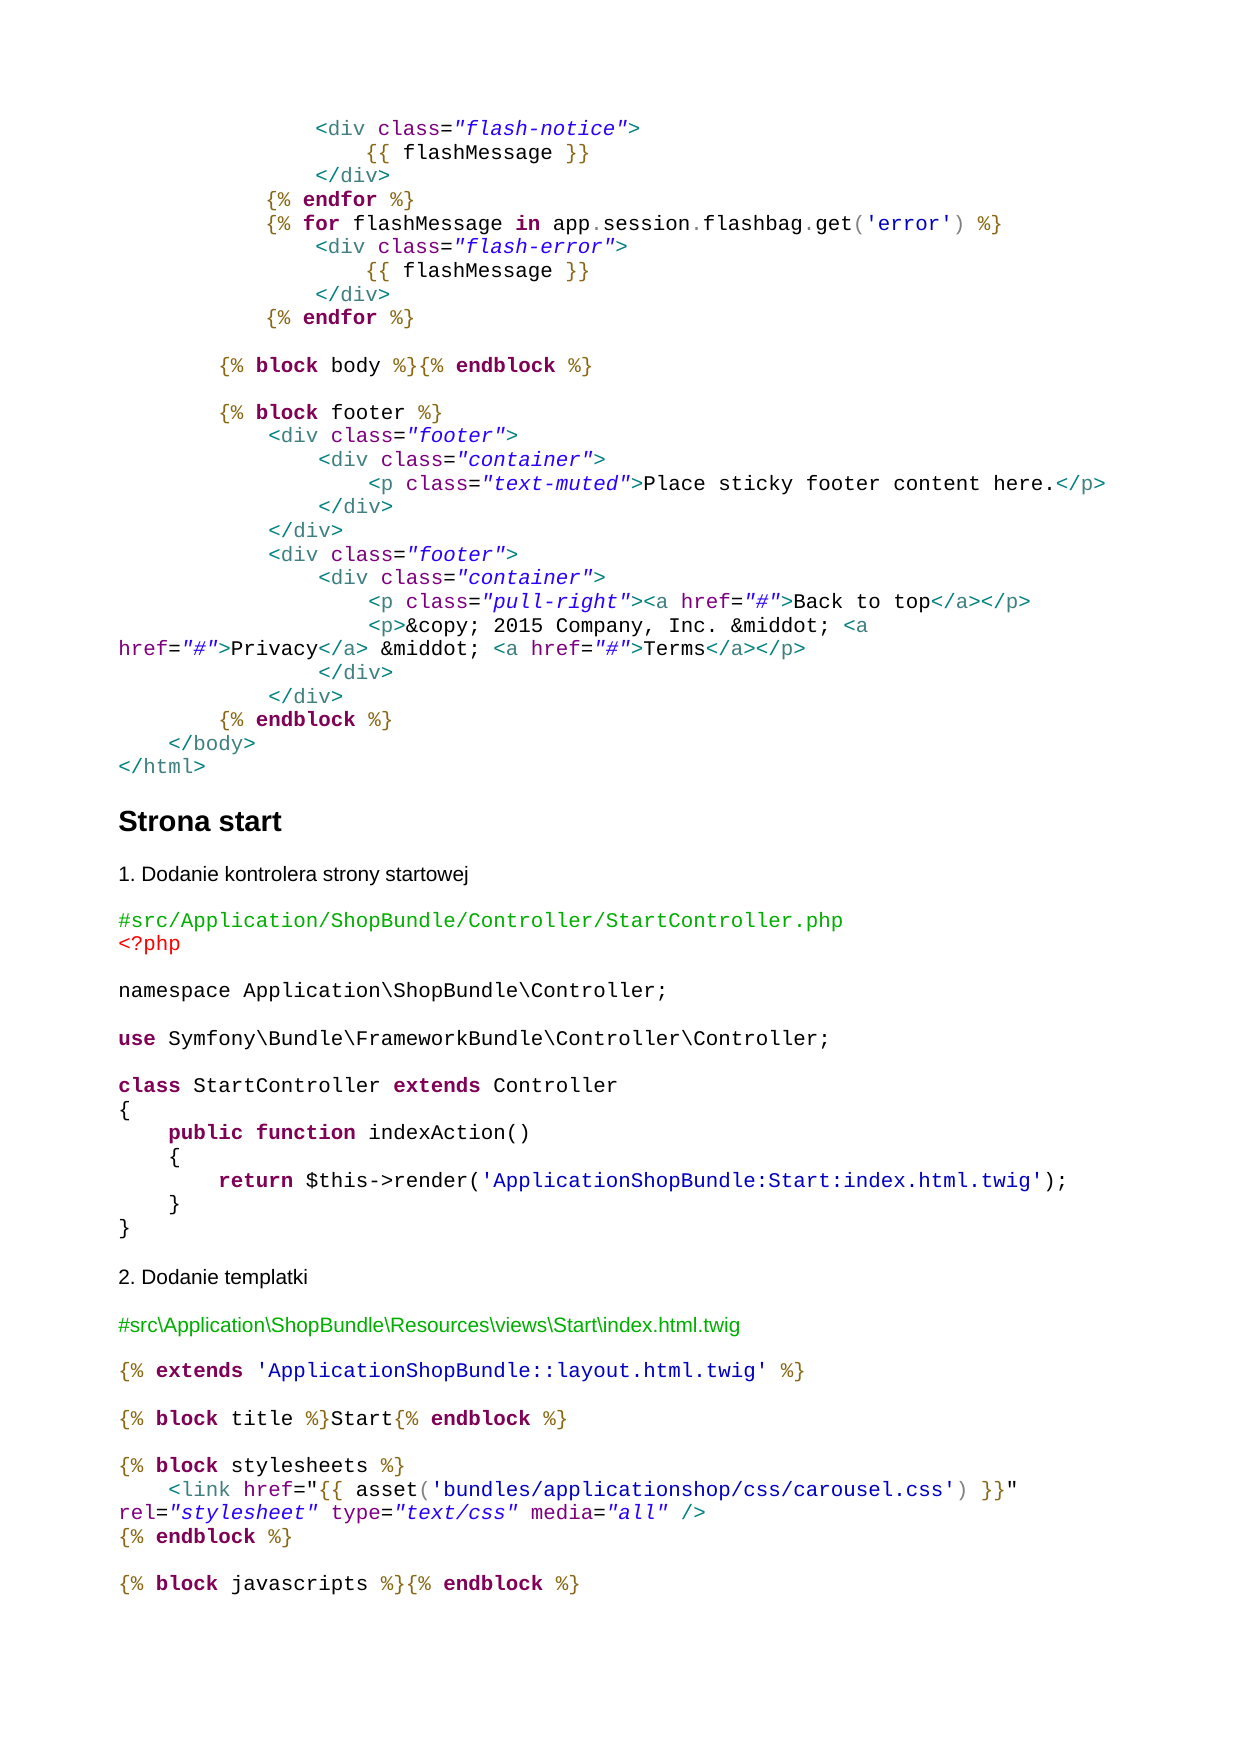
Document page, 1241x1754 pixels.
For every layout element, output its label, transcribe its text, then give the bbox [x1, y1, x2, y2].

text Strona start [118, 804, 1122, 838]
text use Symfony\Bundle\FrameworkBundle\Controller\Controller; [118, 1028, 1122, 1051]
text {% endfor %} [118, 189, 1122, 213]
text </div> [118, 520, 1122, 544]
text 1. Dodanie kontrolera strony startowej [118, 862, 1122, 886]
text {{ flashMessage }} [118, 260, 1122, 284]
text namespace Application\ShopBundle\Controller; [118, 981, 1122, 1004]
text <div class="footer"> [118, 544, 1122, 567]
text <div class="container"> [118, 567, 1122, 591]
text </div> [118, 686, 1122, 709]
text <div class="footer"> [118, 426, 1122, 449]
text { [118, 1146, 1122, 1170]
text {% for flashMessage in app.session.flashbag.get('error') %} [118, 213, 1122, 236]
text #src/Application/ShopBundle/Controller/StartController.php [118, 909, 1122, 933]
text {% block stylesheets %} [118, 1455, 1122, 1479]
text </div> [118, 662, 1122, 686]
text public function indexAction() [118, 1122, 1122, 1146]
text { [118, 1099, 1122, 1122]
text <?php [118, 933, 1122, 957]
text {% block footer %} [118, 402, 1122, 426]
text {% endblock %} [118, 709, 1122, 733]
text class StartController extends Controller [118, 1075, 1122, 1099]
text <div class="container"> [118, 449, 1122, 473]
text } [118, 1193, 1122, 1217]
text {% block title %}Start{% endblock %} [118, 1408, 1122, 1431]
text <div class="flash-notice"> [118, 118, 1122, 142]
text {{ flashMessage }} [118, 142, 1122, 165]
text return $this->render('ApplicationShopBundle:Start:index.html.twig'); [118, 1170, 1122, 1193]
text <p>&copy; 2015 Company, Inc. &middot; <a href="#">Privacy</a> &middot; <a href="#">Terms</a></p> [118, 615, 1122, 662]
text 2. Dodanie templatki [118, 1264, 1122, 1288]
text #src\Application\ShopBundle\Resources\views\Start\index.html.twig [118, 1312, 1122, 1336]
text } [118, 1217, 1122, 1241]
text {% endblock %} [118, 1526, 1122, 1549]
text <p class="pull-right"><a href="#">Back to top</a></p> [118, 591, 1122, 615]
text <p class="text-muted">Place sticky footer content here.</p> [118, 473, 1122, 496]
text </div> [118, 284, 1122, 307]
text <div class="flash-error"> [118, 236, 1122, 260]
text <link href="{{ asset('bundles/applicationshop/css/carousel.css') }}" rel="stylesheet" type="text/css" media="all" /> [118, 1479, 1122, 1526]
text {% block body %}{% endblock %} [118, 354, 1122, 378]
text {% endfor %} [118, 307, 1122, 331]
text </div> [118, 165, 1122, 189]
text {% extends 'ApplicationShopBundle::layout.html.twig' %} [118, 1360, 1122, 1384]
text {% block javascripts %}{% endblock %} [118, 1573, 1122, 1597]
text </body> [118, 733, 1122, 757]
text </html> [118, 757, 1122, 780]
text </div> [118, 496, 1122, 520]
